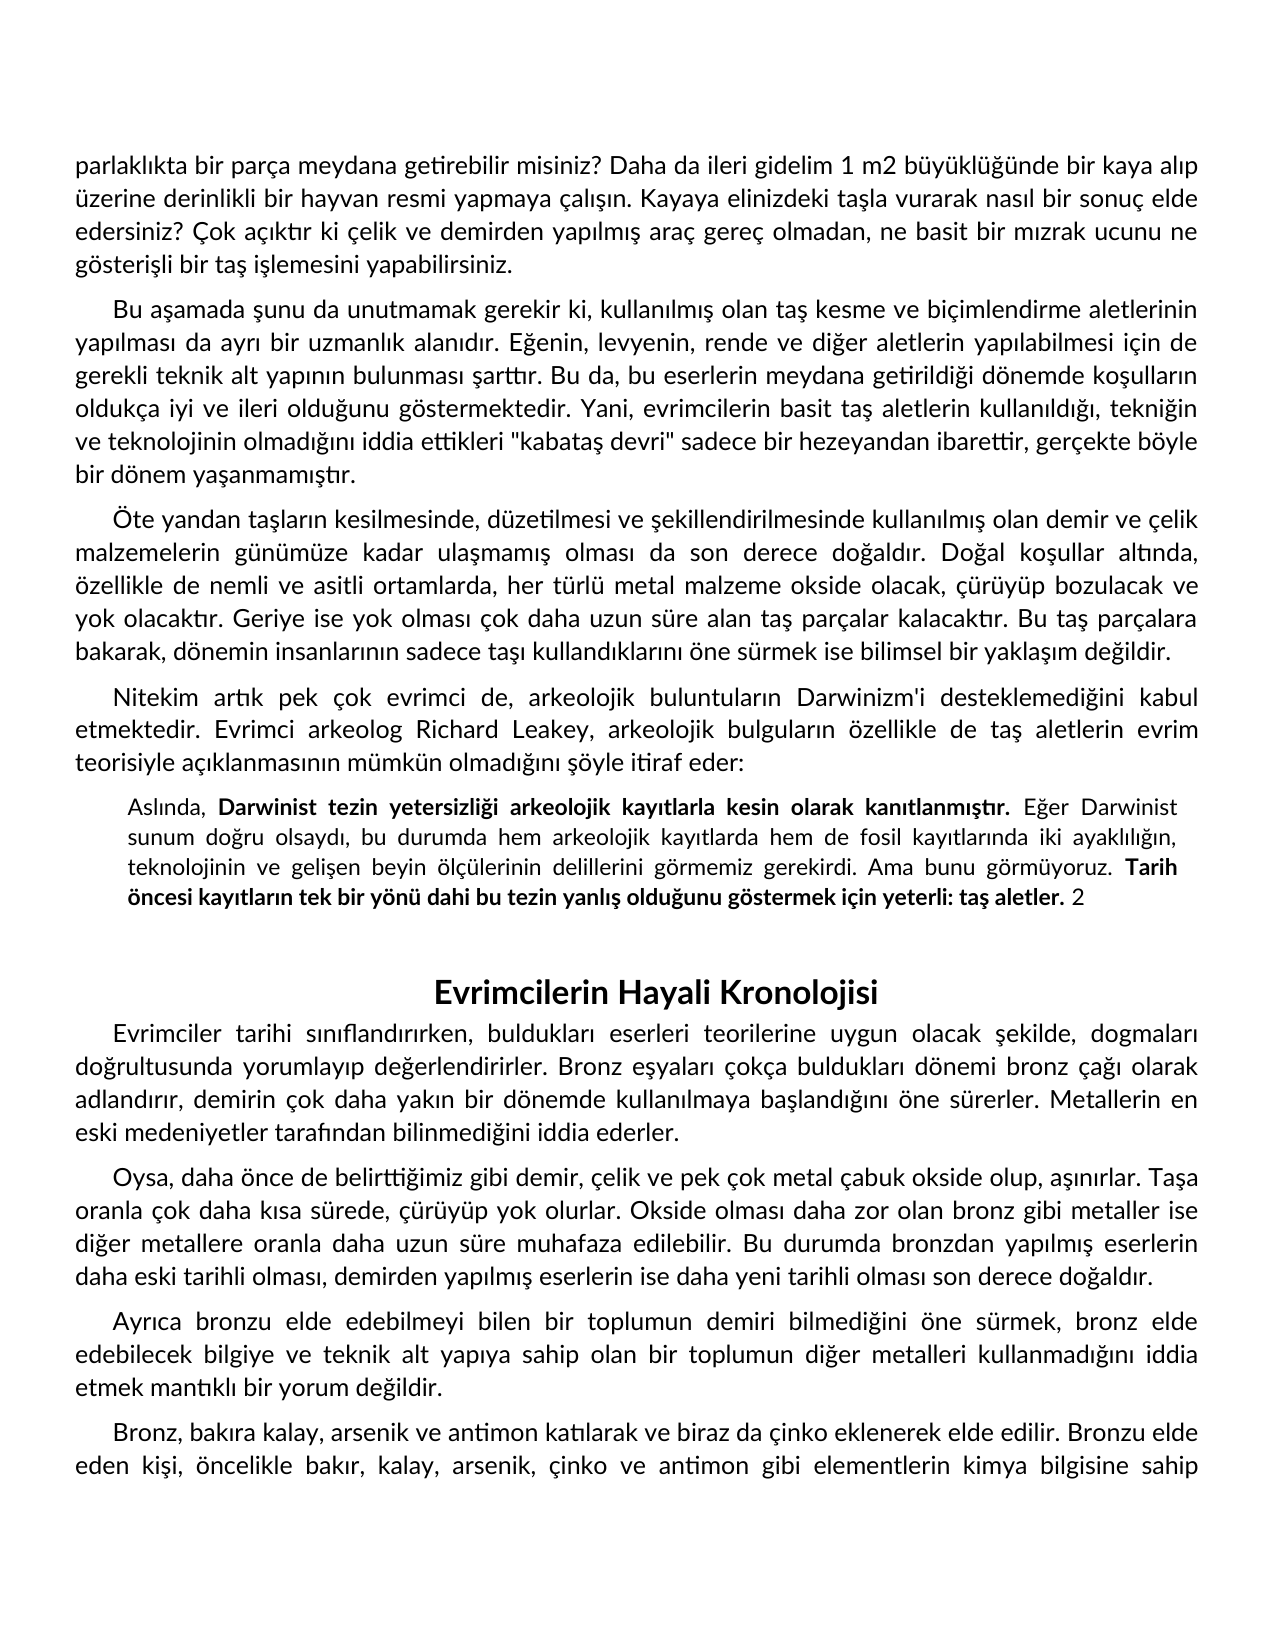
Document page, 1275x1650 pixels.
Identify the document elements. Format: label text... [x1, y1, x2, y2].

text Oysa, daha önce de belirttiğimiz gibi demir, çelik ve pek çok metal çabuk okside olup, aşınırlar. Taşa oranla çok daha kısa sürede, çürüyüp yok olurlar. Okside olması daha zor olan bronz gibi metaller ise diğer metallere oranla daha uzun süre muhafaza edilebilir. Bu durumda bronzdan yapılmış eserlerin daha eski tarihli olması, demirden yapılmış eserlerin ise daha yeni tarihli olması son derece doğaldır. [75, 1162, 1200, 1290]
text Bu aşamada şunu da unutmamak gerekir ki, kullanılmış olan taş kesme ve biçimlendirme aletlerinin yapılması da ayrı bir uzmanlık alanıdır. Eğenin, levyenin, rende ve diğer aletlerin yapılabilmesi için de gerekli teknik alt yapının bulunması şarttır. Bu da, bu eserlerin meydana getirildiği dönemde koşulların oldukça iyi ve ileri olduğunu göstermektedir. Yani, evrimcilerin basit taş aletlerin kullanıldığı, tekniğin ve teknolojinin olmadığını iddia ettikleri "kabataş devri" sadece bir hezeyandan ibarettir, gerçekte böyle bir dönem yaşanmamıştır. [75, 294, 1200, 489]
text Aslında, Darwinist tezin yetersizliği arkeolojik kayıtlarla kesin olarak kanıtlanmıştır. Eğer Darwinist sunum doğru olsaydı, bu durumda hem arkeolojik kayıtlarda hem de fosil kayıtlarında iki ayaklılığın, teknolojinin ve gelişen beyin ölçülerinin delillerini görmemiz gerekirdi. Ama bunu görmüyoruz. Tarih öncesi kayıtların tek bir yönü dahi bu tezin yanlış olduğunu göstermek için yeterli: taş aletler. 2 [127, 792, 1177, 911]
text Evrimciler tarihi sınıflandırırken, buldukları eserleri teorilerine uygun olacak şekilde, dogmaları doğrultusunda yorumlayıp değerlendirirler. Bronz eşyaları çokça buldukları dönemi bronz çağı olarak adlandırır, demirin çok daha yakın bir dönemde kullanılmaya başlandığını öne sürerler. Metallerin en eski medeniyetler tarafından bilinmediğini iddia ederler. [75, 1017, 1200, 1146]
text Nitekim artık pek çok evrimci de, arkeolojik buluntuların Darwinizm'i desteklemediğini kabul etmektedir. Evrimci arkeolog Richard Leakey, arkeolojik bulguların özellikle de taş aletlerin evrim teorisiyle açıklanmasının mümkün olmadığını şöyle itiraf eder: [75, 681, 1200, 777]
text Ayrıca bronzu elde edebilmeyi bilen bir toplumun demiri bilmediğini öne sürmek, bronz elde edebilecek bilgiye ve teknik alt yapıya sahip olan bir toplumun diğer metalleri kullanmadığını iddia etmek mantıklı bir yorum değildir. [75, 1306, 1200, 1402]
text Öte yandan taşların kesilmesinde, düzetilmesi ve şekillendirilmesinde kullanılmış olan demir ve çelik malzemelerin günümüze kadar ulaşmamış olması da son derece doğaldır. Doğal koşullar altında, özellikle de nemli ve asitli ortamlarda, her türlü metal malzeme okside olacak, çürüyüp bozulacak ve yok olacaktır. Geriye ise yok olması çok daha uzun süre alan taş parçalar kalacaktır. Bu taş parçalara bakarak, dönemin insanlarının sadece taşı kullandıklarını öne sürmek ise bilimsel bir yaklaşım değildir. [75, 504, 1200, 666]
text Bronz, bakıra kalay, arsenik ve antimon katılarak ve biraz da çinko eklenerek elde edilir. Bronzu elde eden kişi, öncelikle bakır, kalay, arsenik, çinko ve antimon gibi elementlerin kimya bilgisine sahip [75, 1417, 1200, 1480]
text parlaklıkta bir parça meydana getirebilir misiniz? Daha da ileri gidelim 1 m2 büyüklüğünde bir kaya alıp üzerine derinlikli bir hayvan resmi yapmaya çalışın. Kayaya elinizdeki taşla vurarak nasıl bir sonuç elde edersiniz? Çok açıktır ki çelik ve demirden yapılmış araç gereç olmadan, ne basit bir mızrak ucunu ne gösterişli bir taş işlemesini yapabilirsiniz. [75, 150, 1200, 279]
subtitle Evrimcilerin Hayali Kronolojisi [112, 971, 1200, 1011]
